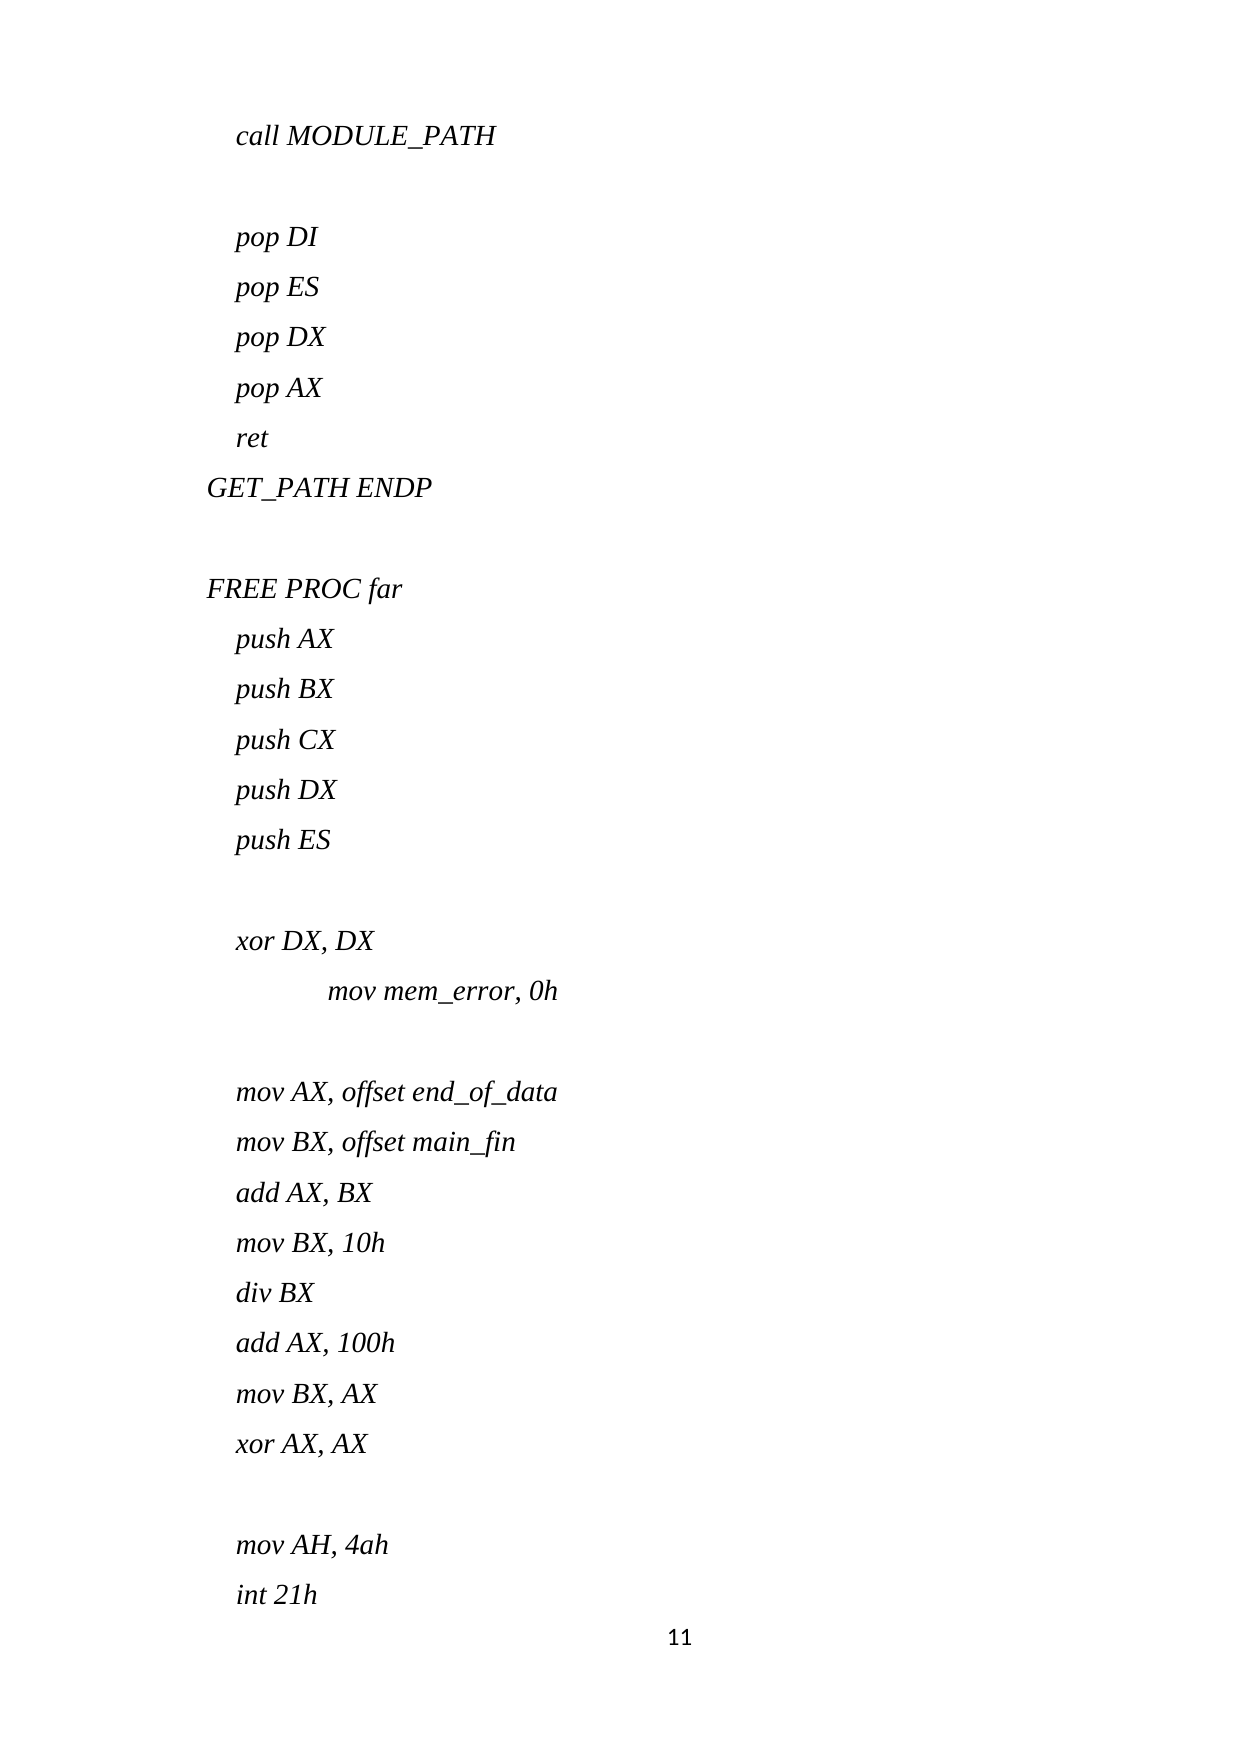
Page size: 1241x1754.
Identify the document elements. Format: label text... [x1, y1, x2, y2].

text pop AX [177, 370, 1181, 403]
text call MODULE_PATH [177, 118, 1181, 152]
text mov BX, AX [177, 1376, 1181, 1409]
text push BX [177, 672, 1181, 705]
text xor DX, DX [177, 923, 1181, 957]
text mov mem_error, 0h [177, 973, 1181, 1007]
text push CX [177, 722, 1181, 755]
text mov BX, offset main_fin [177, 1124, 1181, 1158]
text add AX, BX [177, 1175, 1181, 1208]
text pop ES [177, 269, 1181, 303]
text mov AH, 4ah [177, 1527, 1181, 1560]
text ret [177, 420, 1181, 453]
text mov AX, offset end_of_data [177, 1074, 1181, 1108]
text div BX [177, 1275, 1181, 1309]
text FREE PROC far [177, 571, 1181, 604]
text push ES [177, 822, 1181, 856]
text pop DX [177, 319, 1181, 353]
text pop DI [177, 219, 1181, 252]
text GET_PATH ENDP [177, 470, 1181, 504]
text push DX [177, 772, 1181, 806]
text xor AX, AX [177, 1426, 1181, 1460]
text mov BX, 10h [177, 1225, 1181, 1258]
text int 21h [177, 1577, 1181, 1611]
text add AX, 100h [177, 1326, 1181, 1359]
text push AX [177, 621, 1181, 655]
